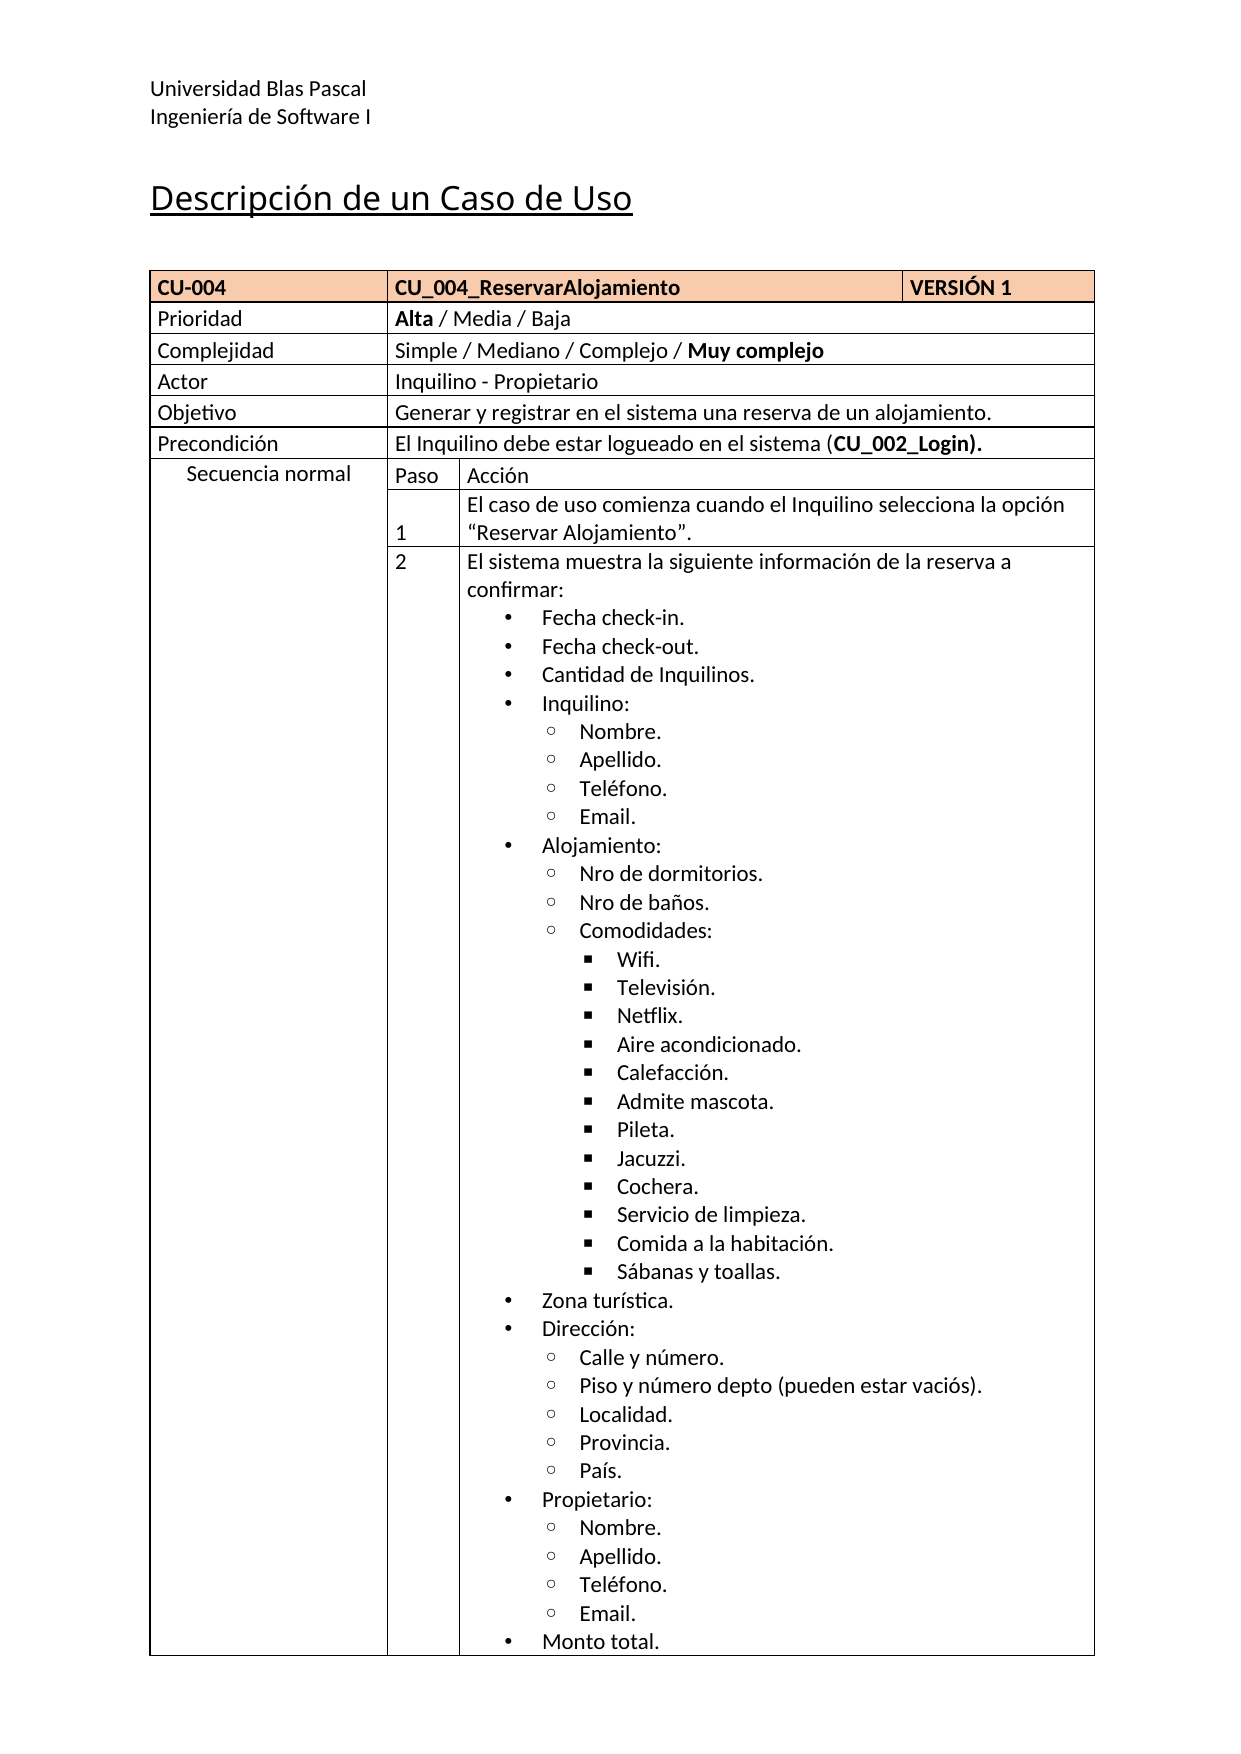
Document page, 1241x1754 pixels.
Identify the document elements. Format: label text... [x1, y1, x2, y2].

table_cell Objetivo [151, 396, 387, 426]
table_cell Inquilino - Propietario [388, 365, 1094, 395]
table_cell Prioridad [151, 303, 387, 333]
table_cell 2 [388, 547, 459, 1655]
table_cell El sistema muestra la siguiente información de la reserva a confirmar: Fecha check-in. Fecha check-out. Cantidad de Inquilinos. Inquilino: Nombre. Apellido. Teléfono. Email. Alojamiento: Nro de dormitorios. Nro de baños. Comodidades: Wifi. Televisión. Netflix. Aire acondicionado. Calefacción. Admite mascota. Pileta. Jacuzzi. Cochera. Servicio de limpieza. Comida a la habitación. Sábanas y toallas. Zona turística. Dirección: Calle y número. Piso y número depto (pueden estar vaciós). Localidad. Provincia. País. Propietario: Nombre. Apellido. Teléfono. Email. Monto total. Y proporciona la opción “Reservar”. [460, 547, 1094, 1655]
table_cell Simple / Mediano / Complejo / Muy complejo [388, 334, 1094, 364]
table_cell Generar y registrar en el sistema una reserva de un alojamiento. [388, 396, 1094, 426]
table_cell Paso [388, 459, 459, 489]
table_header CU_004_ReservarAlojamiento [388, 271, 902, 301]
subtitle Descripción de un Caso de Uso [150, 175, 1090, 220]
table_cell Secuencia normal [151, 459, 387, 1655]
table_cell Precondición [151, 428, 387, 458]
table_cell Acción [460, 459, 1094, 489]
table_cell Actor [151, 365, 387, 395]
table_cell Alta / Media / Baja [388, 303, 1094, 333]
table_cell Complejidad [151, 334, 387, 364]
table_cell El caso de uso comienza cuando el Inquilino selecciona la opción “Reservar Alojamiento”. [460, 490, 1094, 546]
table_header CU-004 [151, 271, 387, 301]
table_header VERSIÓN 1 [903, 271, 1094, 301]
table_cell 1 [388, 490, 459, 546]
table_cell El Inquilino debe estar logueado en el sistema (CU_002_Login). [388, 428, 1094, 458]
